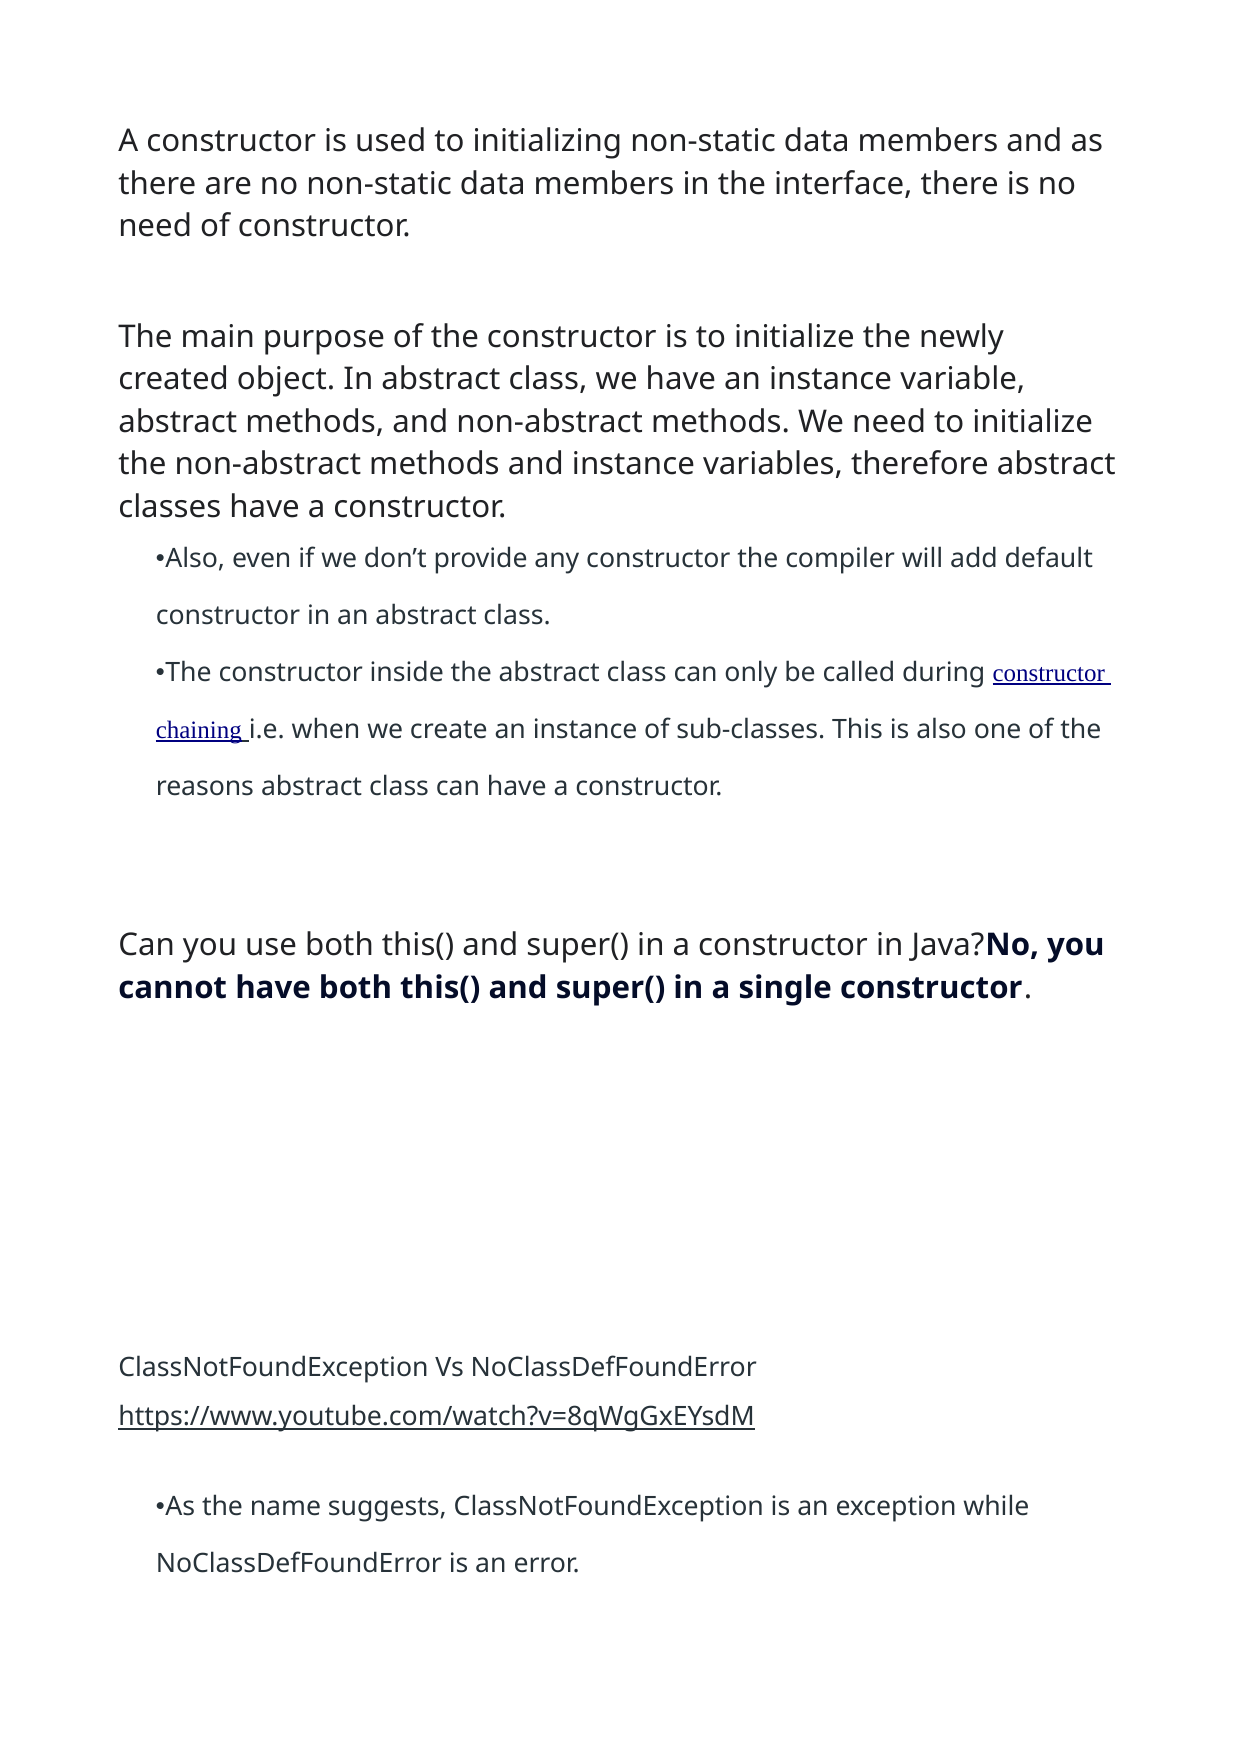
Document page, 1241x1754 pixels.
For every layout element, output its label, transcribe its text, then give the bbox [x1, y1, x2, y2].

text The main purpose of the constructor is to initialize the newly created object. In abstract class, we have an instance variable, abstract methods, and non-abstract methods. We need to initialize the non-abstract methods and instance variables, therefore abstract classes have a constructor. [118, 313, 1122, 527]
list As the name suggests, ClassNotFoundException is an exception while NoClassDefFoundError is an error. [156, 1487, 1122, 1580]
text Can you use both this() and super() in a constructor in Java?No, you cannot have both this() and super() in a single constructor. [118, 922, 1122, 1007]
text A constructor is used to initializing non-static data members and as there are no non-static data members in the interface, there is no need of constructor. [118, 118, 1122, 246]
text https://www.youtube.com/watch?v=8qWgGxEYsdM [118, 1397, 1122, 1433]
list Also, even if we don’t provide any constructor the compiler will add default constructor in an abstract class. [156, 539, 1122, 632]
text ClassNotFoundException Vs NoClassDefFoundError [118, 1348, 1122, 1384]
list The constructor inside the abstract class can only be called during constructor chaining i.e. when we create an instance of sub-classes. This is also one of the reasons abstract class can have a constructor. [156, 653, 1122, 803]
